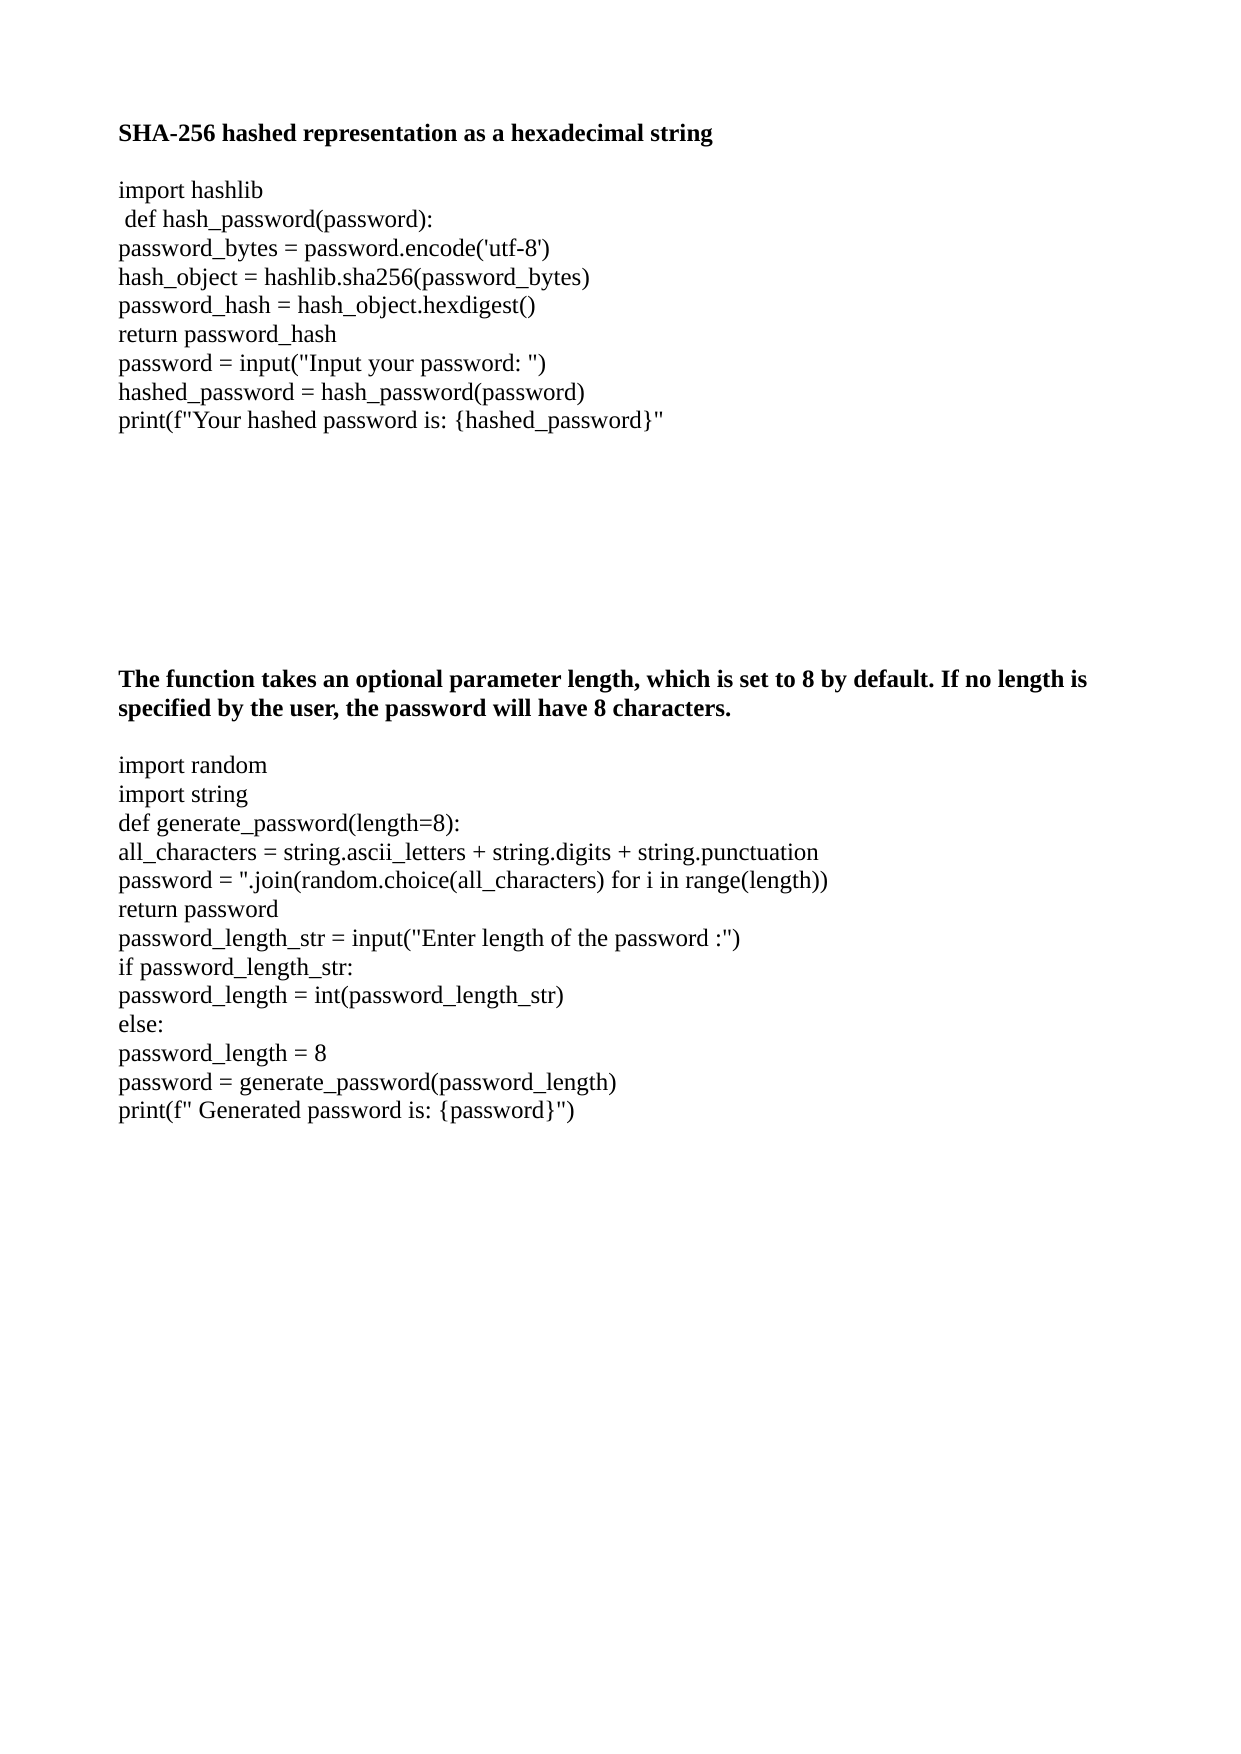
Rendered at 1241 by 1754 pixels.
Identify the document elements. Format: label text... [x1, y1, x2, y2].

text password_bytes = password.encode('utf-8') [118, 233, 1122, 262]
text return password_hash [118, 319, 1122, 348]
text def generate_password(length=8): [118, 808, 1122, 837]
text hashed_password = hash_password(password) [118, 377, 1122, 406]
text password = input("Input your password: ") [118, 348, 1122, 377]
text def hash_password(password): [118, 204, 1122, 233]
text password_hash = hash_object.hexdigest() [118, 291, 1122, 319]
text hash_object = hashlib.sha256(password_bytes) [118, 262, 1122, 291]
text all_characters = string.ascii_letters + string.digits + string.punctuation [118, 837, 1122, 866]
text return password [118, 894, 1122, 923]
text password_length = int(password_length_str) [118, 981, 1122, 1009]
text print(f"Your hashed password is: {hashed_password}" [118, 406, 1122, 434]
text if password_length_str: [118, 952, 1122, 981]
text password = generate_password(password_length) [118, 1067, 1122, 1096]
text print(f" Generated password is: {password}") [118, 1096, 1122, 1124]
text SHA-256 hashed representation as a hexadecimal string [118, 118, 1122, 147]
text import random [118, 751, 1122, 779]
text import hashlib [118, 176, 1122, 204]
text password = ''.join(random.choice(all_characters) for i in range(length)) [118, 866, 1122, 894]
text The function takes an optional parameter length, which is set to 8 by default. If no length is specified by the user, the password will have 8 characters. [118, 664, 1122, 722]
text import string [118, 779, 1122, 808]
text password_length = 8 [118, 1038, 1122, 1067]
text else: [118, 1009, 1122, 1038]
text password_length_str = input("Enter length of the password :") [118, 923, 1122, 952]
